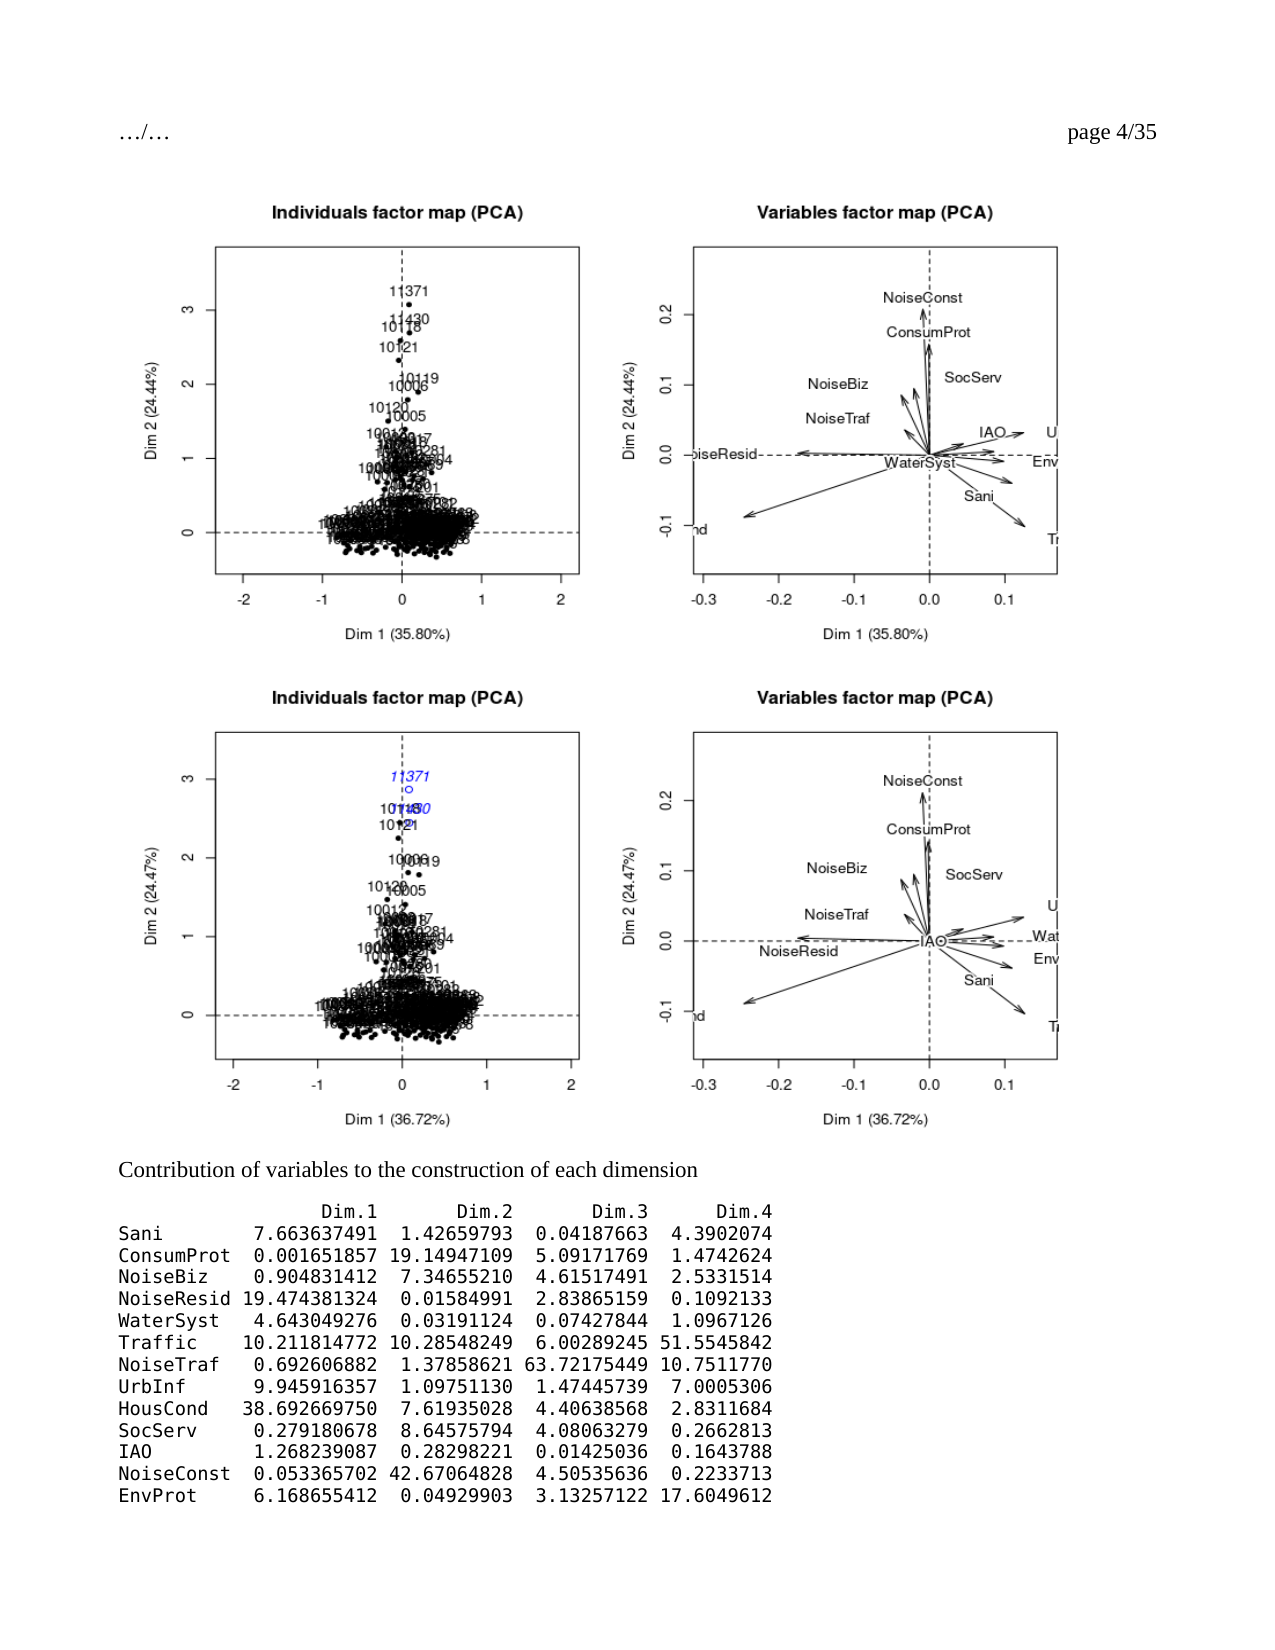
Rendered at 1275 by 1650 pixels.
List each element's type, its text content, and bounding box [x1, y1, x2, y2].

text NoiseResid 19.474381324 0.01584991 2.83865159 0.1092133 [118, 1288, 1157, 1310]
text NoiseConst 0.053365702 42.67064828 4.50535636 0.2233713 [118, 1463, 1157, 1485]
text Dim.1 Dim.2 Dim.3 Dim.4 [118, 1201, 1157, 1223]
text SocServ 0.279180678 8.64575794 4.08063279 0.2662813 [118, 1419, 1157, 1441]
text WaterSyst 4.643049276 0.03191124 0.07427844 1.0967126 [118, 1310, 1157, 1332]
text UrbInf 9.945916357 1.09751130 1.47445739 7.0005306 [118, 1376, 1157, 1398]
text Traffic 10.211814772 10.28548249 6.00289245 51.5545842 [118, 1332, 1157, 1354]
picture [140, 183, 1074, 1132]
text Sani 7.663637491 1.42659793 0.04187663 4.3902074 [118, 1223, 1157, 1244]
text ConsumProt 0.001651857 19.14947109 5.09171769 1.4742624 [118, 1244, 1157, 1266]
text HousCond 38.692669750 7.61935028 4.40638568 2.8311684 [118, 1398, 1157, 1419]
text EnvProt 6.168655412 0.04929903 3.13257122 17.6049612 [118, 1485, 1157, 1507]
text NoiseBiz 0.904831412 7.34655210 4.61517491 2.5331514 [118, 1266, 1157, 1288]
text NoiseTraf 0.692606882 1.37858621 63.72175449 10.7511770 [118, 1354, 1157, 1376]
text IAO 1.268239087 0.28298221 0.01425036 0.1643788 [118, 1441, 1157, 1463]
text Contribution of variables to the construction of each dimension [118, 1156, 1157, 1182]
